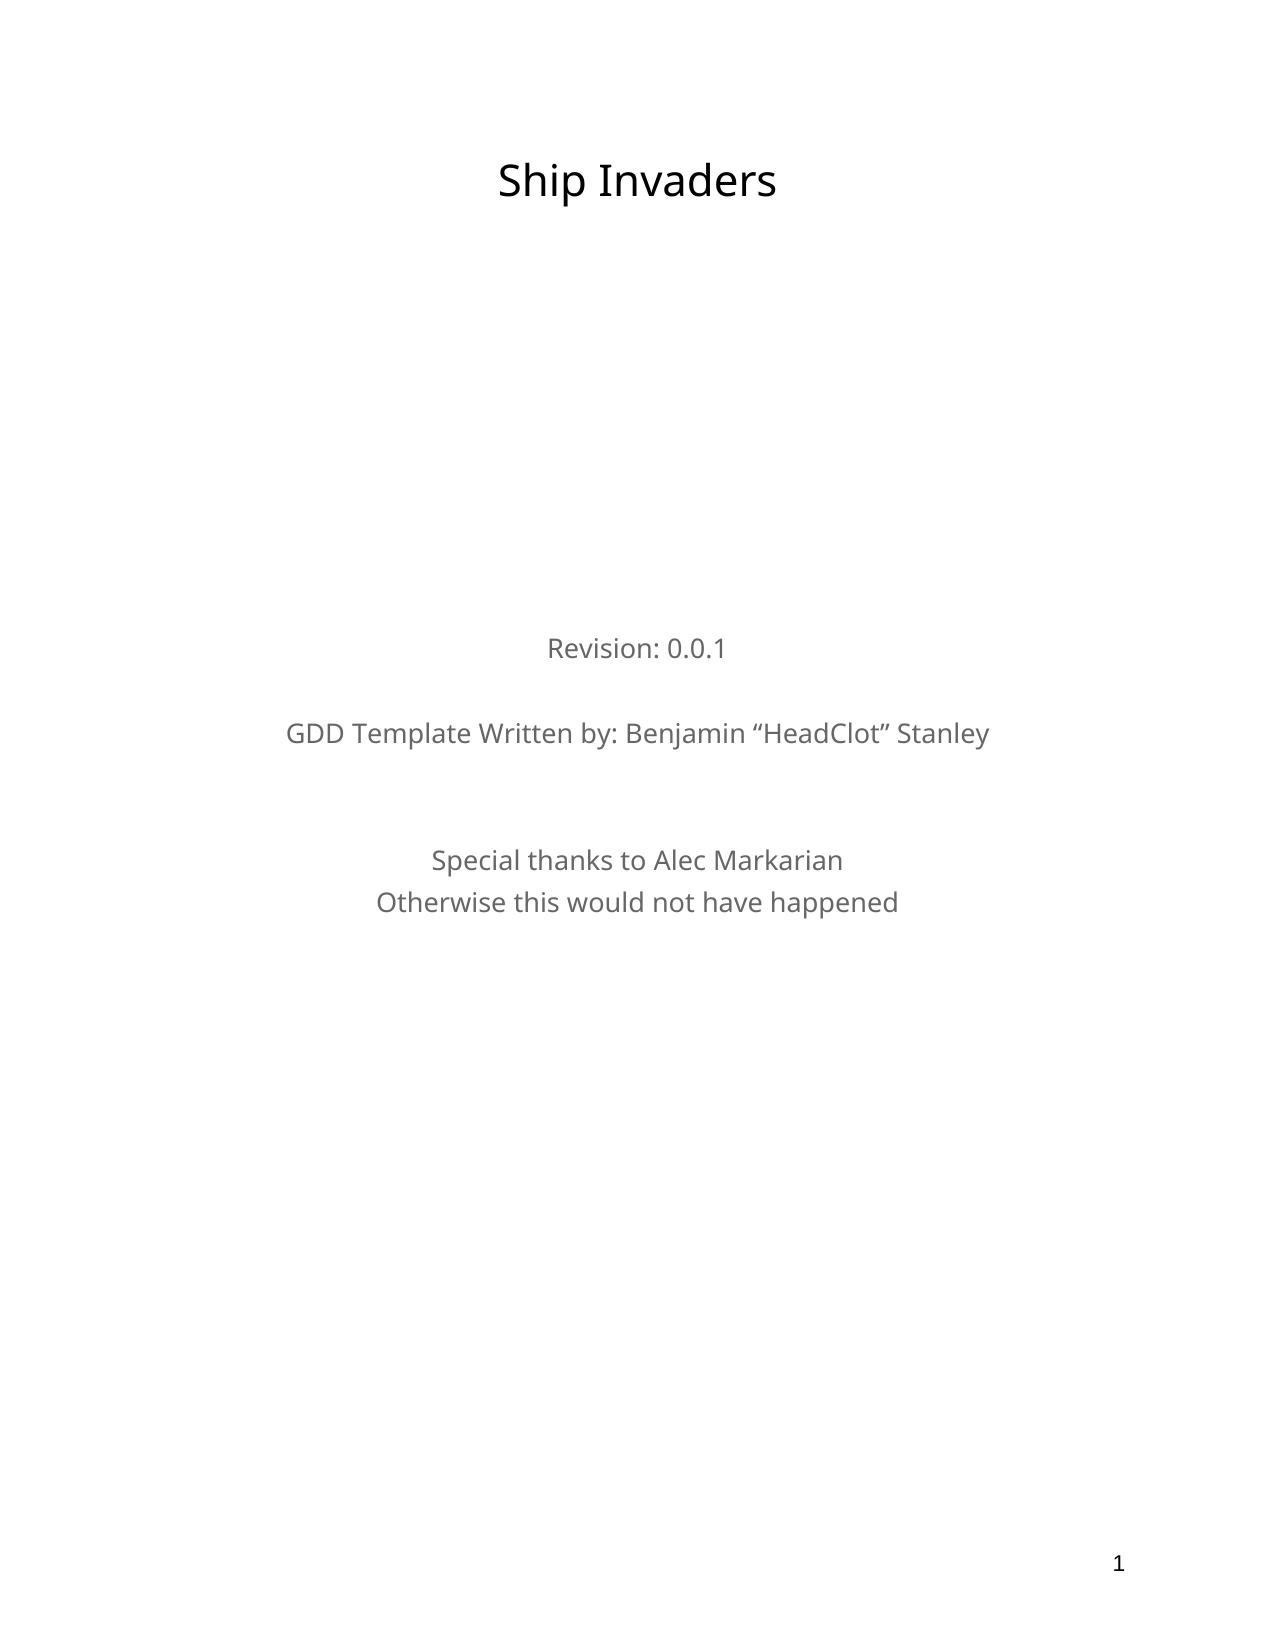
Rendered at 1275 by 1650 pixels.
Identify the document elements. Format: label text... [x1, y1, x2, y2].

text Otherwise this would not have happened [150, 884, 1125, 921]
text GDD Template Written by: Benjamin “HeadClot” Stanley [150, 714, 1125, 751]
text Revision: 0.0.1 [150, 629, 1125, 666]
title Ship Invaders [150, 150, 1125, 209]
text Special thanks to Alec Markarian [150, 841, 1125, 878]
